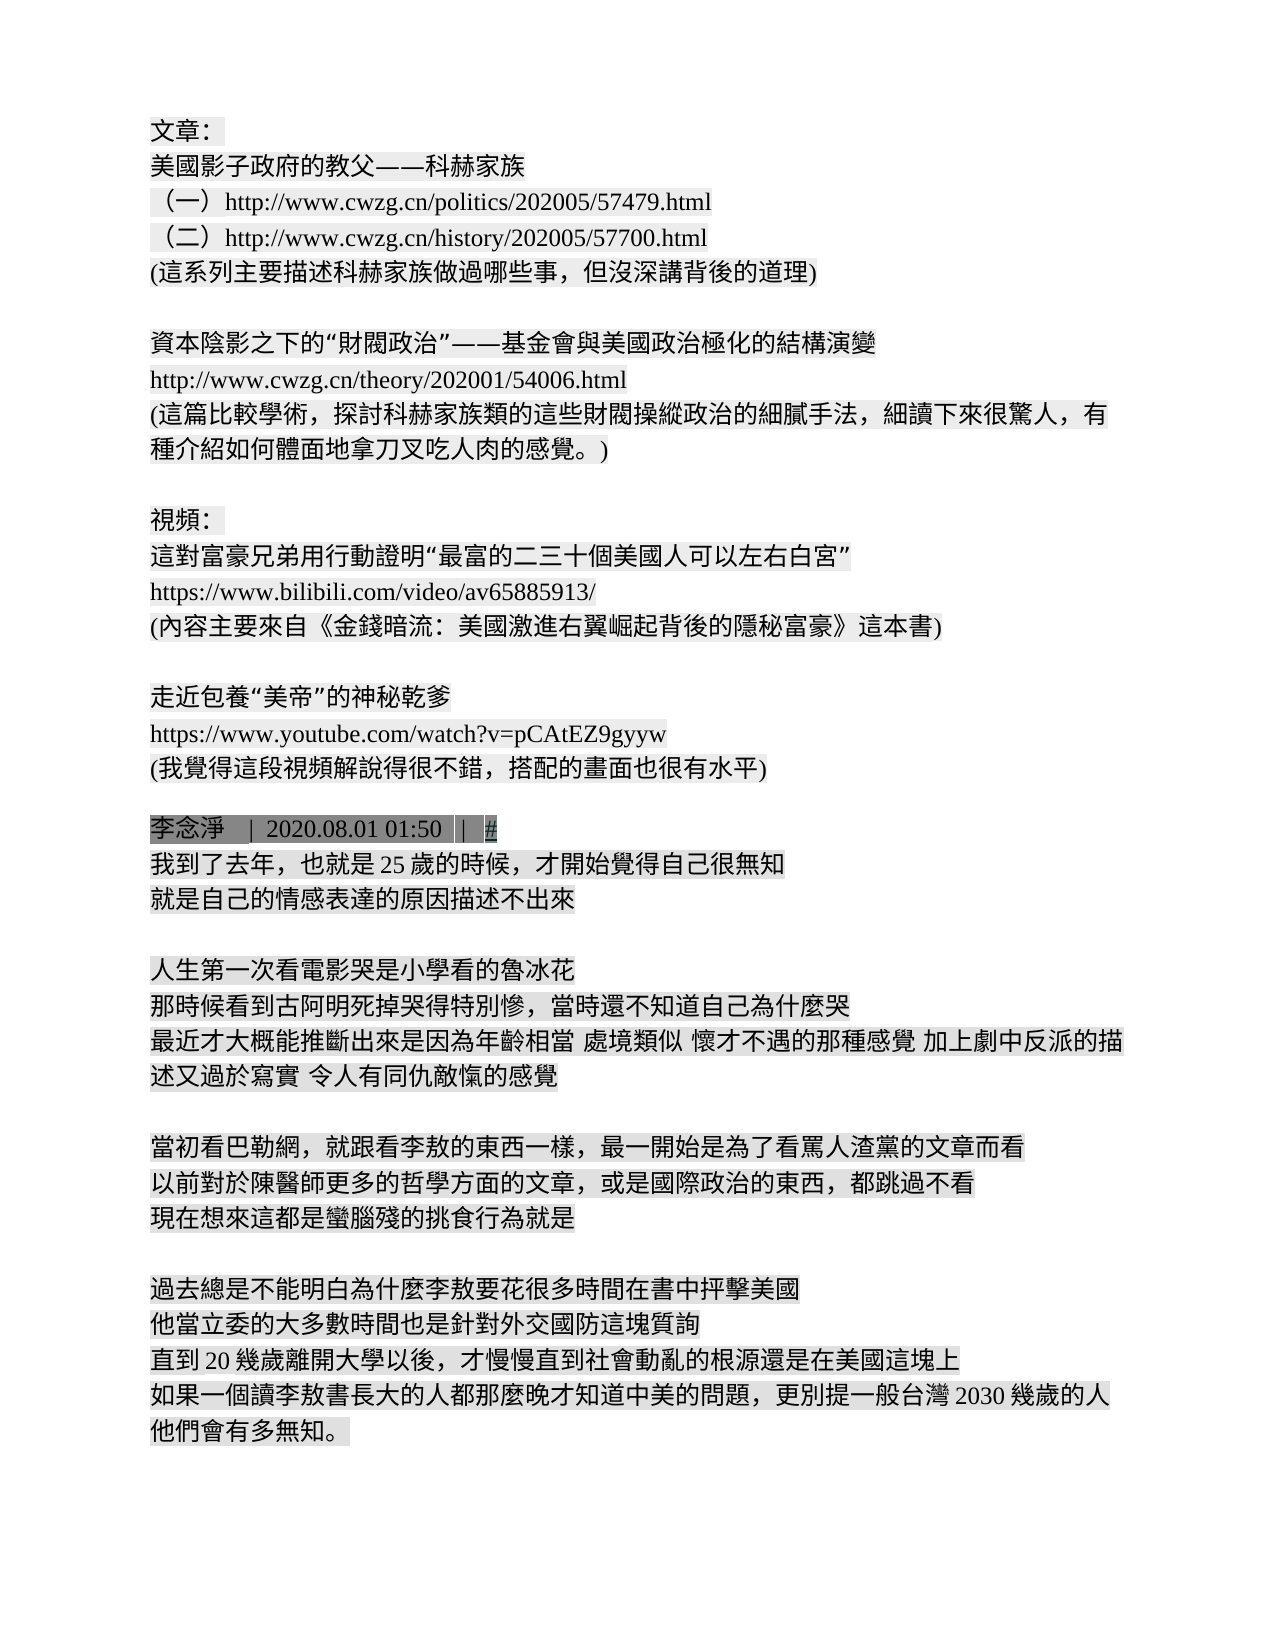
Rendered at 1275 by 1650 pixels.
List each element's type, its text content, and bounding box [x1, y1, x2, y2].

text 我到了去年，也就是25歲的時候，才開始覺得自己很無知 就是自己的情感表達的原因描述不出來 人生第一次看電影哭是小學看的魯冰花 那時候看到古阿明死掉哭得特別慘，當時還不知道自己為什麼哭 最近才大概能推斷出來是因為年齡相當 處境類似 懷才不遇的那種感覺 加上劇中反派的描述又過於寫實 令人有同仇敵愾的感覺 當初看巴勒網，就跟看李敖的東西一樣，最一開始是為了看罵人渣黨的文章而看 以前對於陳醫師更多的哲學方面的文章，或是國際政治的東西，都跳過不看 現在想來這都是蠻腦殘的挑食行為就是 過去總是不能明白為什麼李敖要花很多時間在書中抨擊美國 他當立委的大多數時間也是針對外交國防這塊質詢 直到20幾歲離開大學以後，才慢慢直到社會動亂的根源還是在美國這塊上 如果一個讀李敖書長大的人都那麼晚才知道中美的問題，更別提一般台灣2030幾歲的人他們會有多無知。 [150, 844, 1125, 1446]
text 文章： 美國影子政府的教父——科赫家族 （一）http://www.cwzg.cn/politics/202005/57479.html （二）http://www.cwzg.cn/history/202005/57700.html (這系列主要描述科赫家族做過哪些事，但沒深講背後的道理) 資本陰影之下的“財閥政治”——基金會與美國政治極化的結構演變 http://www.cwzg.cn/theory/202001/54006.html (這篇比較學術，探討科赫家族類的這些財閥操縱政治的細膩手法，細讀下來很驚人，有種介紹如何體面地拿刀叉吃人肉的感覺。) 視頻： 這對富豪兄弟用行動證明“最富的二三十個美國人可以左右白宮” https://www.bilibili.com/video/av65885913/ (內容主要來自《金錢暗流：美國激進右翼崛起背後的隱秘富豪》這本書) 走近包養“美帝”的神秘乾爹 https://www.youtube.com/watch?v=pCAtEZ9gyyw (我覺得這段視頻解說得很不錯，搭配的畫面也很有水平) [150, 75, 1125, 783]
text 李念淨 | 2020.08.01 01:50 | # [150, 808, 1125, 844]
